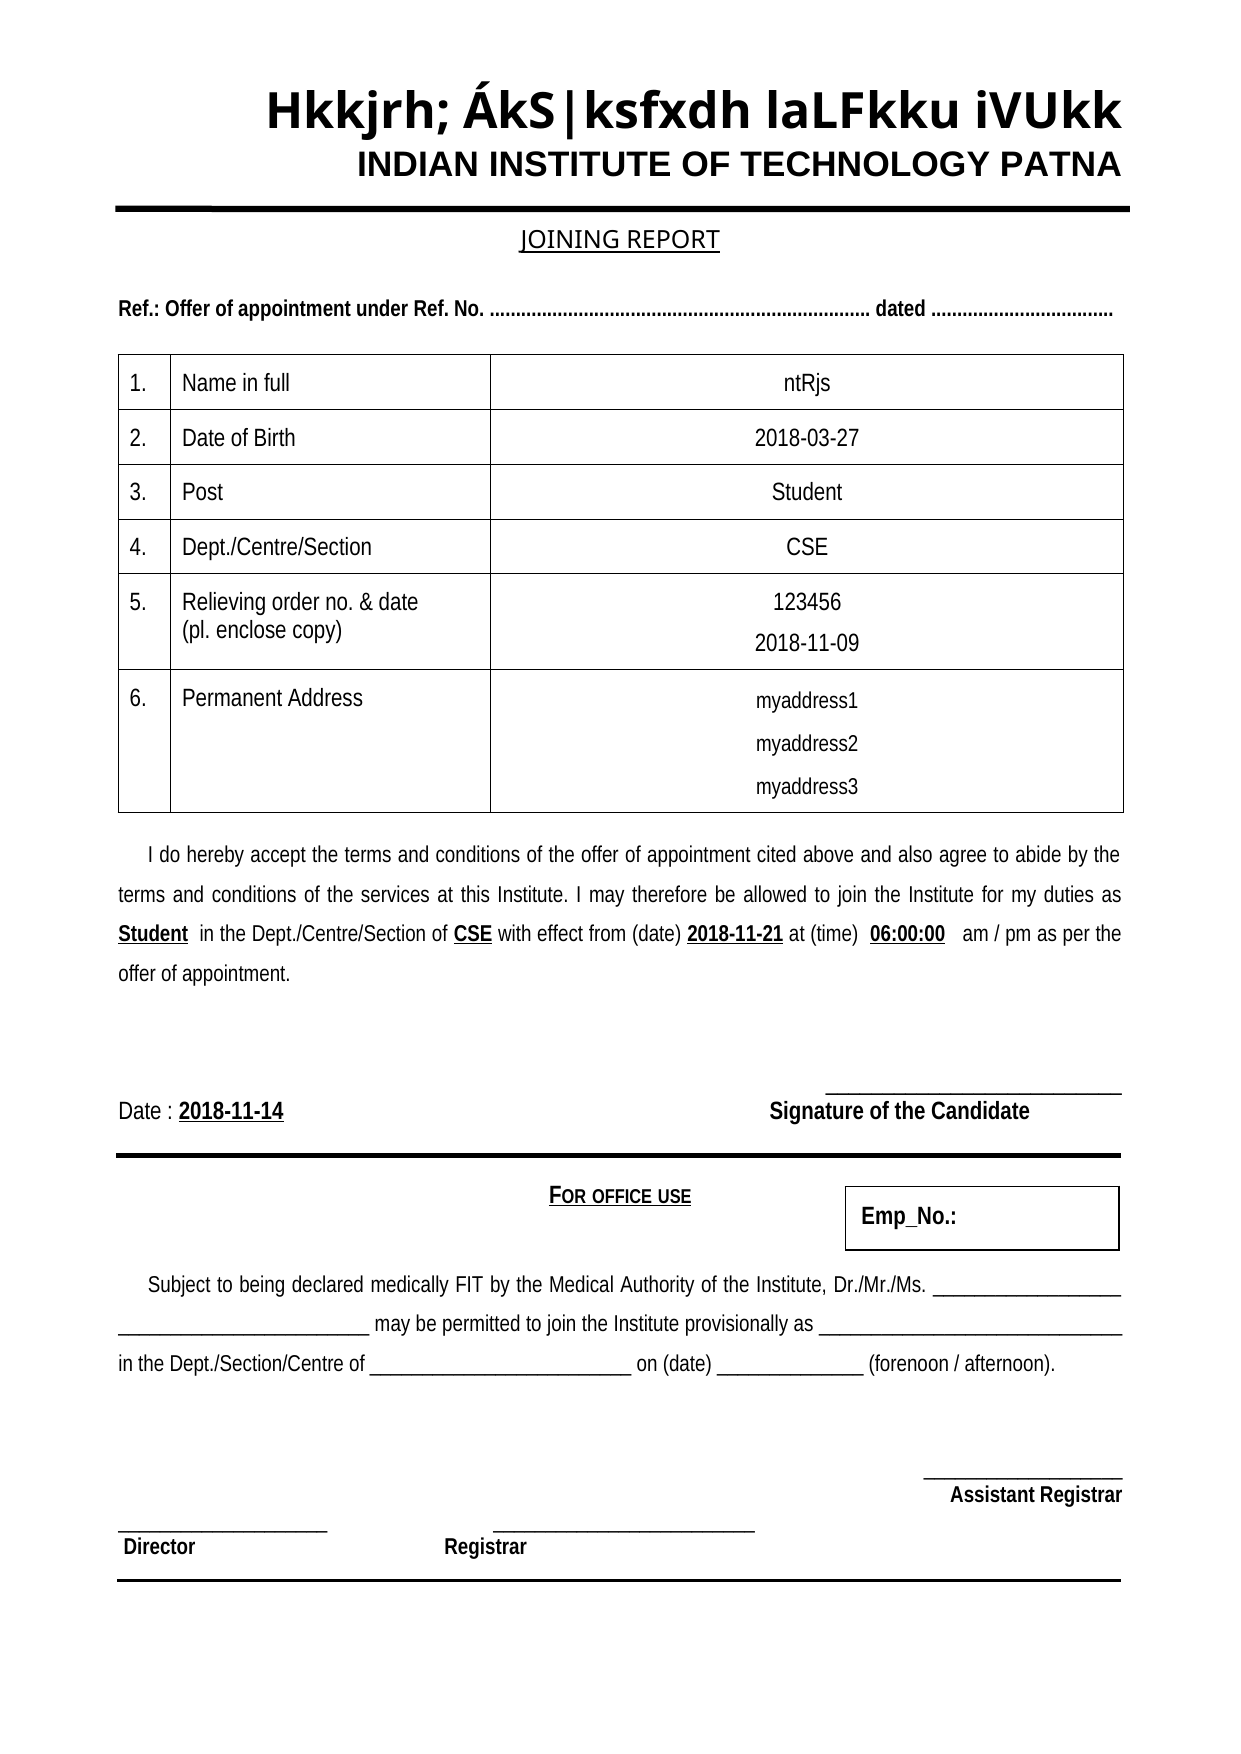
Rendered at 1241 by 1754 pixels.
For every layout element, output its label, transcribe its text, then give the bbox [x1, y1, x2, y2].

text Director Registrar [118, 1533, 1122, 1559]
text Subject to being declared medically FIT by the Medical Authority of the Institute, Dr./Mr./Ms. __________________ ________________________ may be permitted to join the Institute provisionally as _____________________________ in the Dept./Section/Centre of _________________________ on (date) ______________ (forenoon / afternoon). [118, 1271, 1122, 1376]
table_cell CSE [491, 520, 1123, 573]
table_cell Dept./Centre/Section [171, 520, 490, 573]
table_cell [119, 465, 170, 518]
table_cell [119, 410, 170, 464]
table_cell Permanent Address [171, 670, 490, 812]
table_cell Student [491, 465, 1123, 518]
text Assistant Registrar [868, 1481, 1122, 1507]
text ___________________ [118, 1454, 1122, 1481]
table_header [119, 355, 170, 409]
text For office use [118, 1153, 1122, 1251]
table_cell Relieving order no. & date (pl. enclose copy) [171, 574, 490, 669]
text Date : 2018-11-14 Signature of the Candidate [118, 1096, 1122, 1124]
table_header Name in full [171, 355, 490, 409]
table_cell Date of Birth [171, 410, 490, 464]
table_cell 2018-03-27 [491, 410, 1123, 464]
text ____________________ _________________________ [118, 1507, 1122, 1533]
text Emp_No.: [861, 1201, 1103, 1229]
text __________________________ [118, 1067, 1122, 1096]
table_cell [119, 670, 170, 812]
table_cell myaddress1 myaddress2 myaddress3 [491, 670, 1123, 812]
table_cell [119, 520, 170, 573]
text Ref.: Offer of appointment under Ref. No. ......................................................................... dated ................................... [118, 294, 1122, 321]
table_cell 123456 2018-11-09 [491, 574, 1123, 669]
text I do hereby accept the terms and conditions of the offer of appointment cited above and also agree to abide by the terms and conditions of the services at this Institute. I may therefore be allowed to join the Institute for my duties as Student in the Dept./Centre/Section of CSE with effect from (date) 2018-11-21 at (time) 06:00:00 am / pm as per the offer of appointment. [118, 841, 1122, 986]
subtitle JOINING REPORT [118, 222, 1122, 256]
table_cell [119, 574, 170, 669]
table_header ntRjs [491, 355, 1123, 409]
table_cell Post [171, 465, 490, 518]
